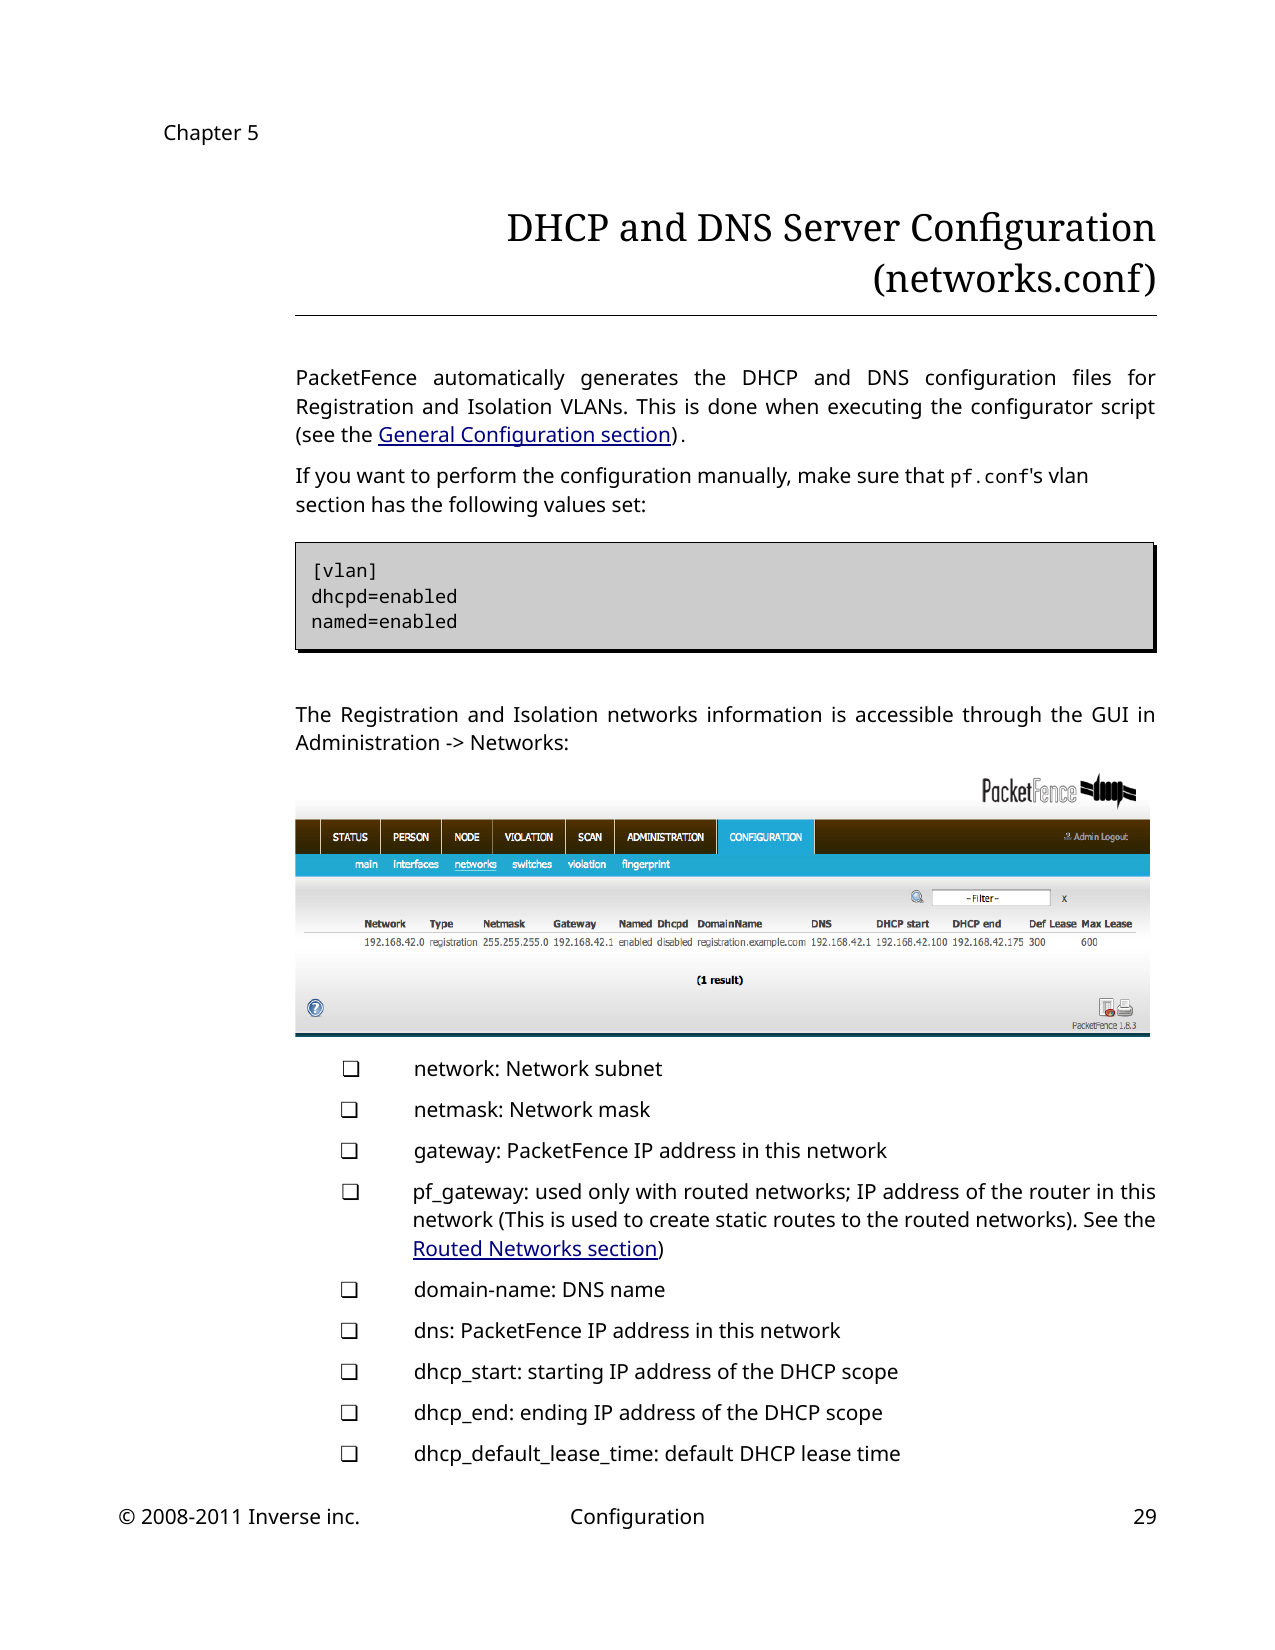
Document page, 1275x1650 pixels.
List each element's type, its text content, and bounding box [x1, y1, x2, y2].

text PacketFence automatically generates the DHCP and DNS configuration files for Registration and Isolation VLANs. This is done when executing the configurator script (see the General Configuration section). [295, 363, 1157, 449]
text If you want to perform the configuration manually, make sure that pf.conf's vlan section has the following values set: [295, 461, 1157, 518]
text ❏ dhcp_end: ending IP address of the DHCP scope [340, 1398, 1157, 1426]
text ❏ domain-name: DNS name [340, 1275, 1157, 1303]
text ❏ gateway: PacketFence IP address in this network [340, 1136, 1157, 1165]
text ❏ dhcp_default_lease_time: default DHCP lease time [340, 1439, 1157, 1467]
text ❏ network: Network subnet [340, 1054, 1157, 1083]
text ❏ netmask: Network mask [340, 1095, 1157, 1124]
text ❏ dhcp_start: starting IP address of the DHCP scope [340, 1357, 1157, 1385]
text [vlan] dhcpd=enabled named=enabled [296, 543, 1153, 649]
subtitle DHCP and DNS Server Configuration (networks.conf) [295, 201, 1157, 315]
picture [295, 769, 1150, 1042]
text ❏ dns: PacketFence IP address in this network [340, 1316, 1157, 1344]
text The Registration and Isolation networks information is accessible through the GUI in Administration -> Networks: [295, 700, 1157, 757]
text ❏ pf_gateway: used only with routed networks; IP address of the router in this network (This is used to create static routes to the routed networks). See the Routed Networks section) [341, 1177, 1157, 1262]
